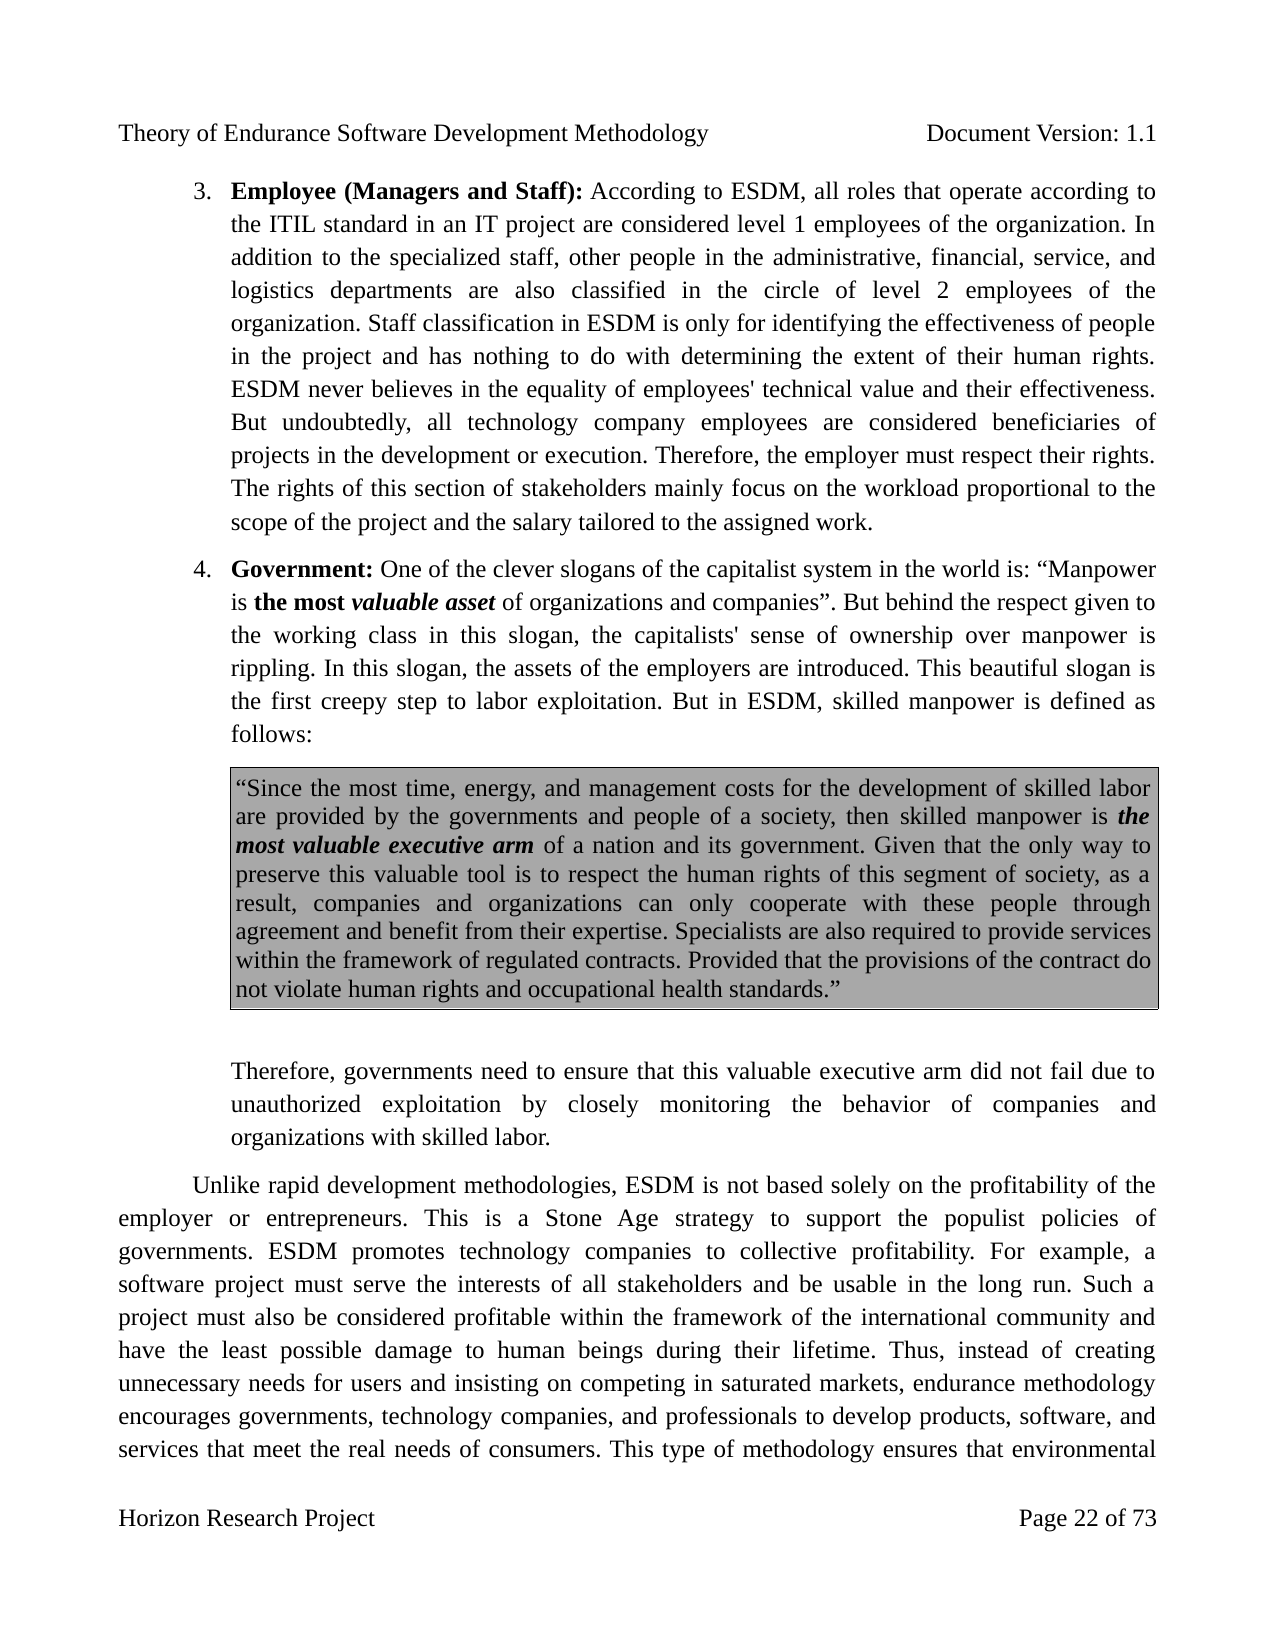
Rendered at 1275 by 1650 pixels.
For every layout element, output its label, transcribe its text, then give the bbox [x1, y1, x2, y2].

text Therefore, governments need to ensure that this valuable executive arm did not fail due to unauthorized exploitation by closely monitoring the behavior of companies and organizations with skilled labor. [231, 1056, 1157, 1151]
text Unlike rapid development methodologies, ESDM is not based solely on the profitability of the employer or entrepreneurs. This is a Stone Age strategy to support the populist policies of governments. ESDM promotes technology companies to collective profitability. For example, a software project must serve the interests of all stakeholders and be usable in the long run. Such a project must also be considered profitable within the framework of the international community and have the least possible damage to human beings during their lifetime. Thus, instead of creating unnecessary needs for users and insisting on competing in saturated markets, endurance methodology encourages governments, technology companies, and professionals to develop products, software, and services that meet the real needs of consumers. This type of methodology ensures that environmental [118, 1170, 1157, 1463]
table_header “Since the most time, energy, and management costs for the development of skilled labor are provided by the governments and people of a society, then skilled manpower is the most valuable executive arm of a nation and its government. Given that the only way to preserve this valuable tool is to respect the human rights of this segment of society, as a result, companies and organizations can only cooperate with these people through agreement and benefit from their expertise. Specialists are also required to provide services within the framework of regulated contracts. Provided that the provisions of the contract do not violate human rights and occupational health standards.” [231, 768, 1158, 1008]
list Employee (Managers and Staff): According to ESDM, all roles that operate according to the ITIL standard in an IT project are considered level 1 employees of the organization. In addition to the specialized staff, other people in the administrative, financial, service, and logistics departments are also classified in the circle of level 2 employees of the organization. Staff classification in ESDM is only for identifying the effectiveness of people in the project and has nothing to do with determining the extent of their human rights. ESDM never believes in the equality of employees' technical value and their effectiveness. But undoubtedly, all technology company employees are considered beneficiaries of projects in the development or execution. Therefore, the employer must respect their rights. The rights of this section of stakeholders mainly focus on the workload proportional to the scope of the project and the salary tailored to the assigned work. [193, 176, 1157, 535]
list Government: One of the clever slogans of the capitalist system in the world is: “Manpower is the most valuable asset of organizations and companies”. But behind the respect given to the working class in this slogan, the capitalists' sense of ownership over manpower is rippling. In this slogan, the assets of the employers are introduced. This beautiful slogan is the first creepy step to labor exploitation. But in ESDM, skilled manpower is defined as follows: [193, 554, 1157, 748]
